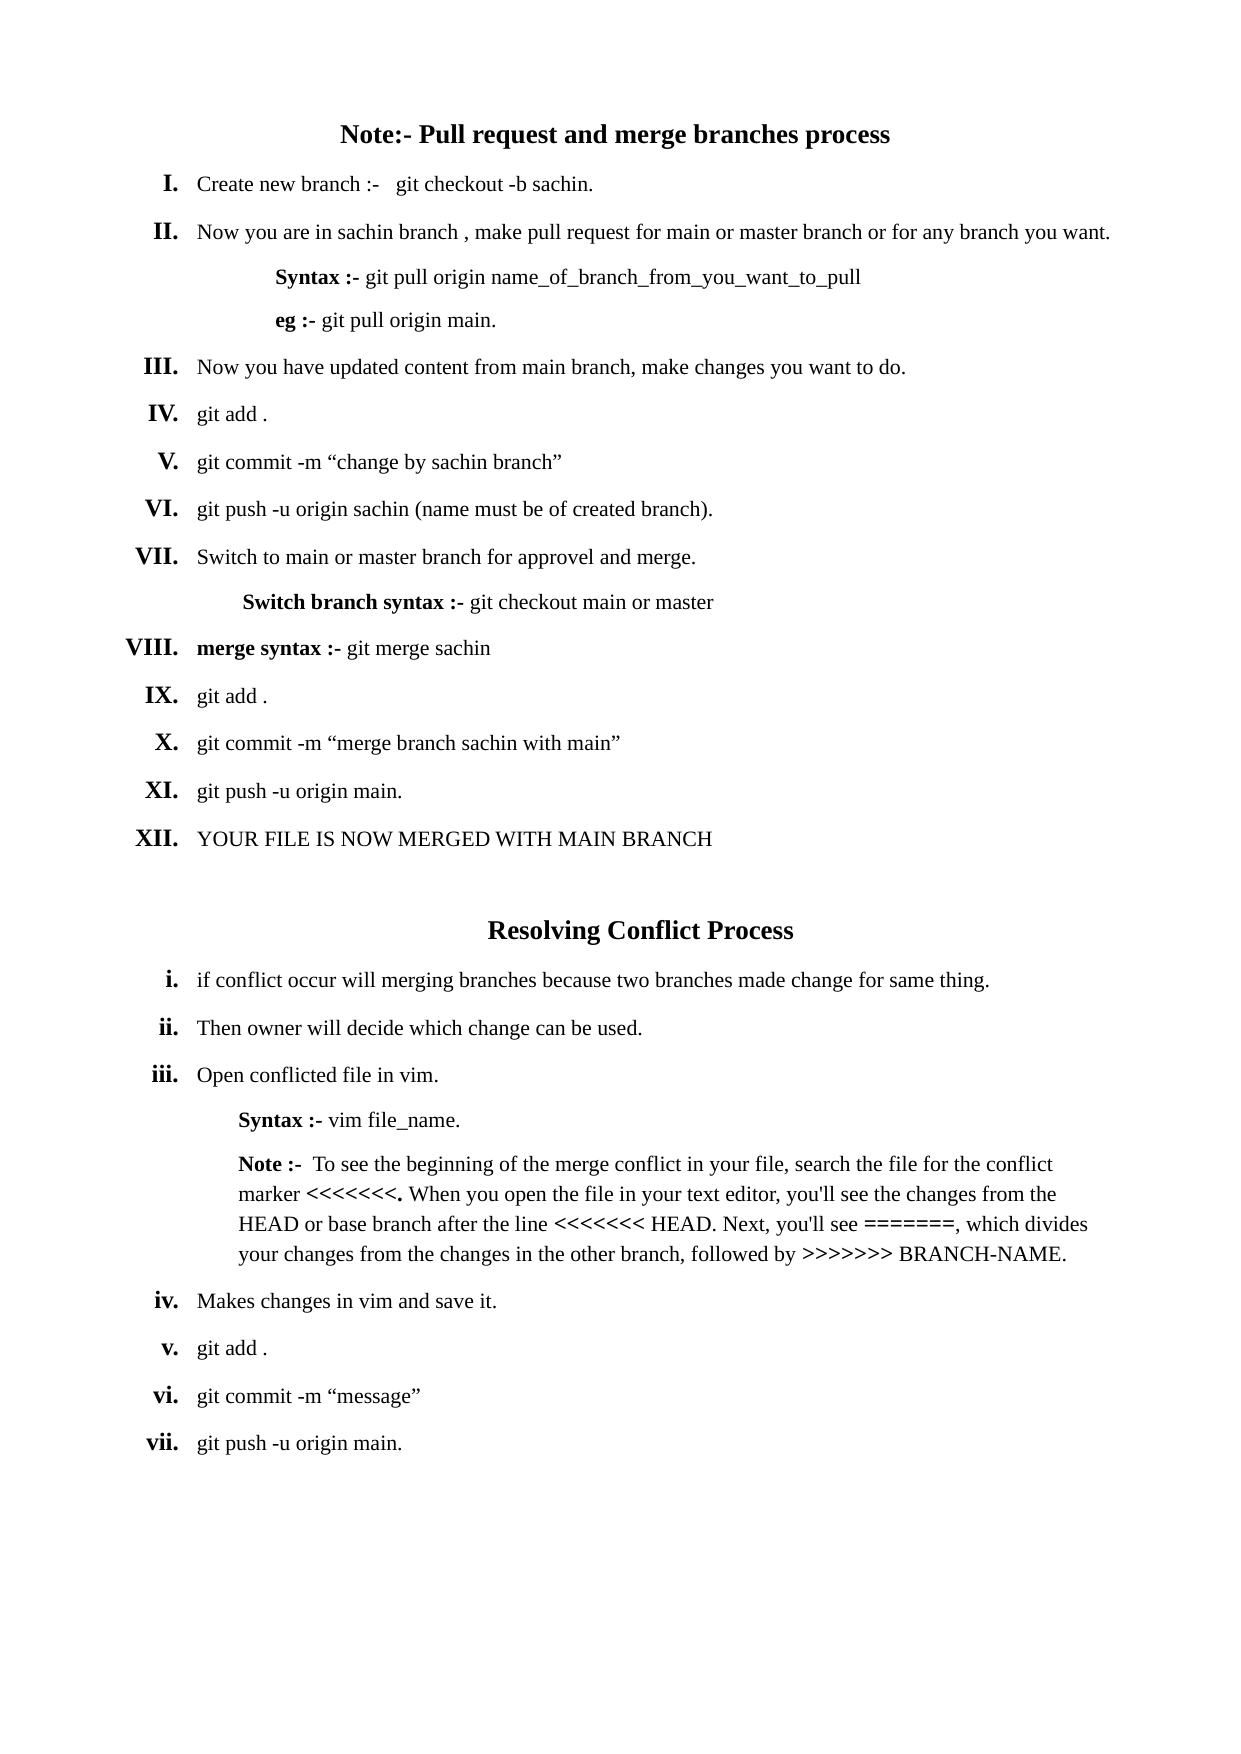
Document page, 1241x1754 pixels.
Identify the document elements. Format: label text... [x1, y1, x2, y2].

list Syntax :- git pull origin name_of_branch_from_you_want_to_pull [257, 264, 1122, 289]
list if conflict occur will merging branches because two branches made change for same thing. [178, 964, 1122, 993]
list eg :- git pull origin main. [257, 307, 1122, 332]
list Note :- To see the beginning of the merge conflict in your file, search the file for the conflict marker <<<<<<<. When you open the file in your text editor, you'll see the changes from the HEAD or base branch after the line <<<<<<< HEAD. Next, you'll see =======, which divides your changes from the changes in the other branch, followed by >>>>>>> BRANCH-NAME. [179, 1151, 1122, 1266]
list Makes changes in vim and save it. [178, 1285, 1122, 1313]
list YOUR FILE IS NOW MERGED WITH MAIN BRANCH [178, 823, 1122, 851]
list git push -u origin sachin (name must be of created branch). [178, 493, 1122, 522]
list Create new branch :- git checkout -b sachin. [178, 168, 1122, 197]
text Note:- Pull request and merge branches process [118, 118, 1122, 149]
list Open conflicted file in vim. [178, 1059, 1122, 1088]
list git commit -m “change by sachin branch” [178, 446, 1122, 475]
text Resolving Conflict Process [118, 914, 1122, 945]
list git commit -m “message” [178, 1380, 1122, 1409]
list Now you are in sachin branch , make pull request for main or master branch or for any branch you want. [178, 216, 1122, 245]
list Now you have updated content from main branch, make changes you want to do. [178, 351, 1122, 379]
list git add . [178, 680, 1122, 709]
list git commit -m “merge branch sachin with main” [178, 727, 1122, 756]
list Syntax :- vim file_name. [179, 1107, 1122, 1132]
list Switch branch syntax :- git checkout main or master [224, 589, 1122, 614]
list merge syntax :- git merge sachin [178, 632, 1122, 661]
list Then owner will decide which change can be used. [178, 1012, 1122, 1041]
list git add . [178, 398, 1122, 427]
list Switch to main or master branch for approvel and merge. [178, 541, 1122, 570]
list git push -u origin main. [178, 1427, 1122, 1456]
list git add . [178, 1332, 1122, 1361]
list git push -u origin main. [178, 775, 1122, 804]
